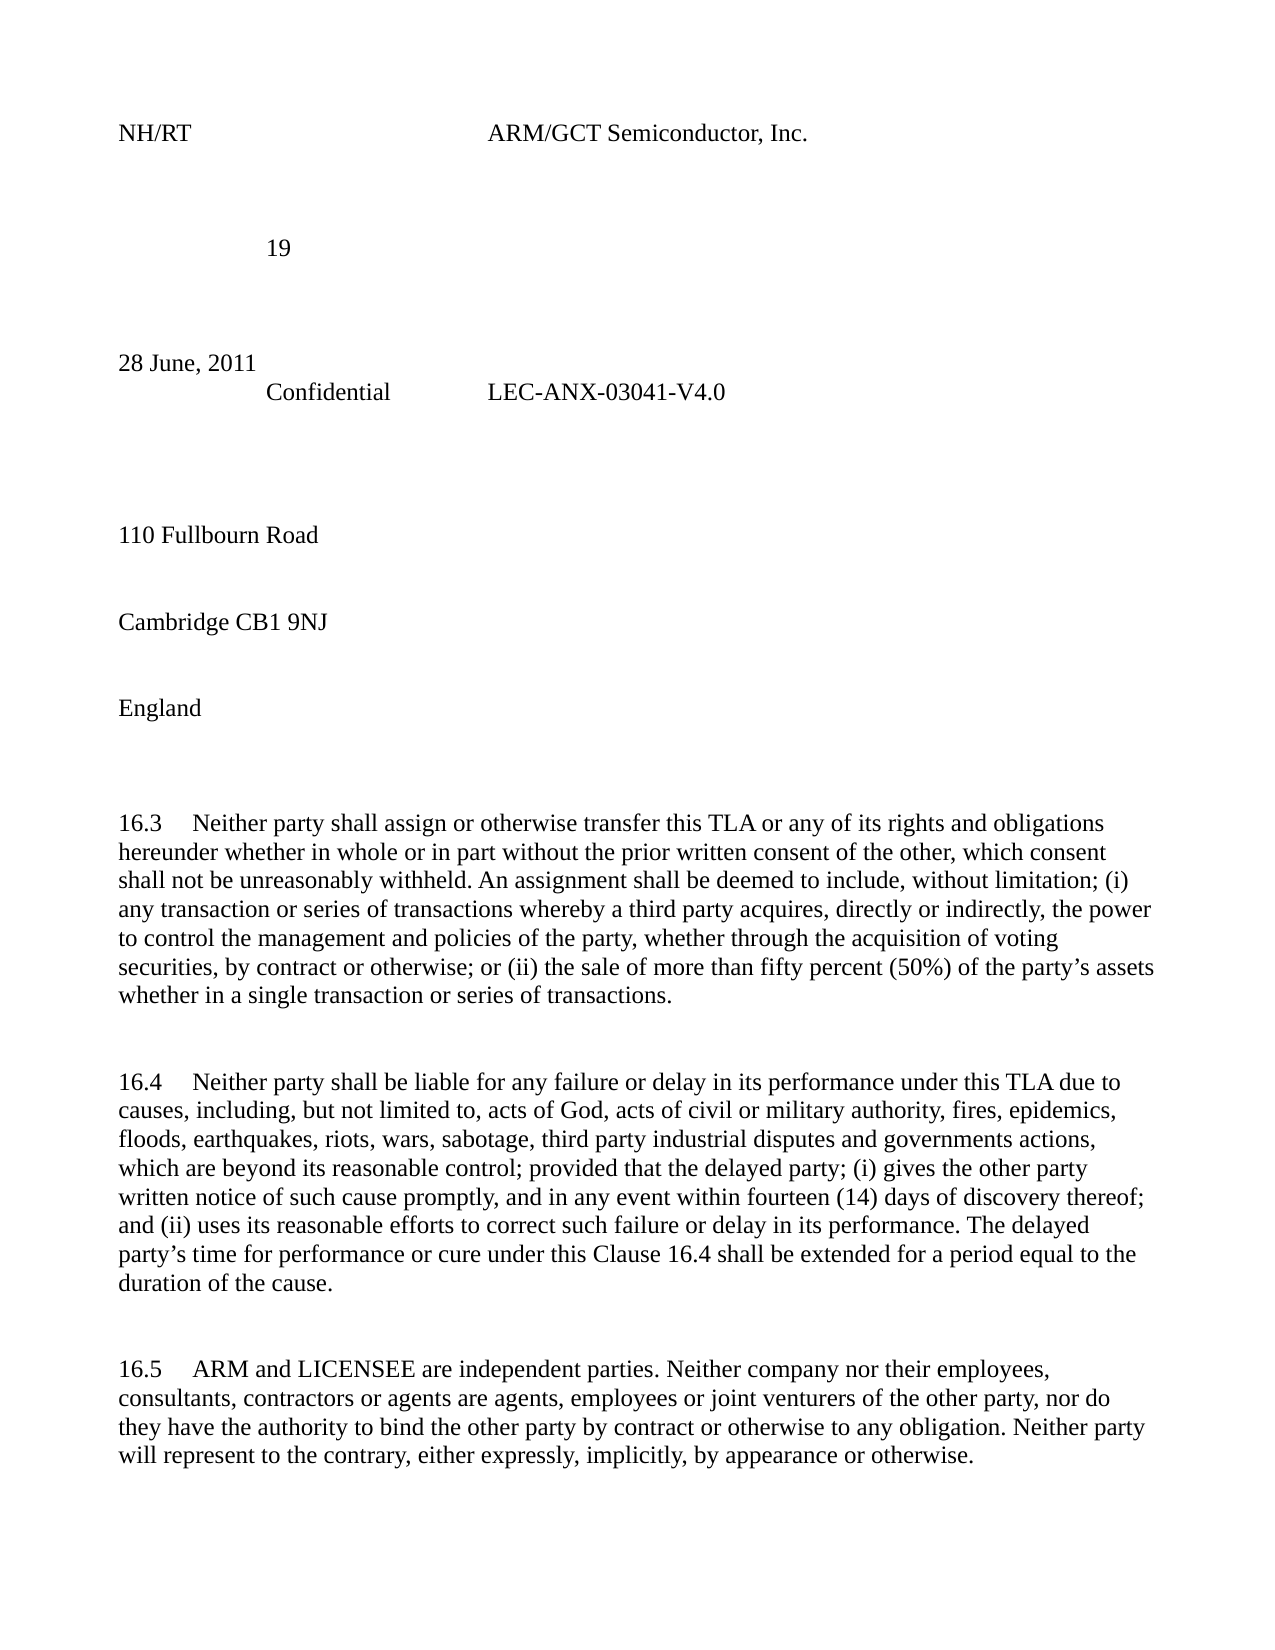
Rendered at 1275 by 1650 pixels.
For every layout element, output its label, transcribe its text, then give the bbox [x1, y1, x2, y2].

text NH/RT ARM/GCT Semiconductor, Inc. [118, 118, 1157, 147]
text 16.3 Neither party shall assign or otherwise transfer this TLA or any of its rights and obligations hereunder whether in whole or in part without the prior written consent of the other, which consent shall not be unreasonably withheld. An assignment shall be deemed to include, without limitation; (i) any transaction or series of transactions whereby a third party acquires, directly or indirectly, the power to control the management and policies of the party, whether through the acquisition of voting securities, by contract or otherwise; or (ii) the sale of more than fifty percent (50%) of the party’s assets whether in a single transaction or series of transactions. [118, 808, 1157, 1009]
text 16.5 ARM and LICENSEE are independent parties. Neither company nor their employees, consultants, contractors or agents are agents, employees or joint venturers of the other party, nor do they have the authority to bind the other party by contract or otherwise to any obligation. Neither party will represent to the contrary, either expressly, implicitly, by appearance or otherwise. [118, 1354, 1157, 1469]
text 28 June, 2011 [118, 348, 1157, 377]
text Confidential LEC-ANX-03041-V4.0 [118, 377, 1157, 406]
text Cambridge CB1 9NJ [118, 607, 1157, 636]
text 19 [118, 233, 1157, 262]
text 110 Fullbourn Road [118, 521, 1157, 549]
text 16.4 Neither party shall be liable for any failure or delay in its performance under this TLA due to causes, including, but not limited to, acts of God, acts of civil or military authority, fires, epidemics, floods, earthquakes, riots, wars, sabotage, third party industrial disputes and governments actions, which are beyond its reasonable control; provided that the delayed party; (i) gives the other party written notice of such cause promptly, and in any event within fourteen (14) days of discovery thereof; and (ii) uses its reasonable efforts to correct such failure or delay in its performance. The delayed party’s time for performance or cure under this Clause 16.4 shall be extended for a period equal to the duration of the cause. [118, 1067, 1157, 1297]
text England [118, 693, 1157, 722]
